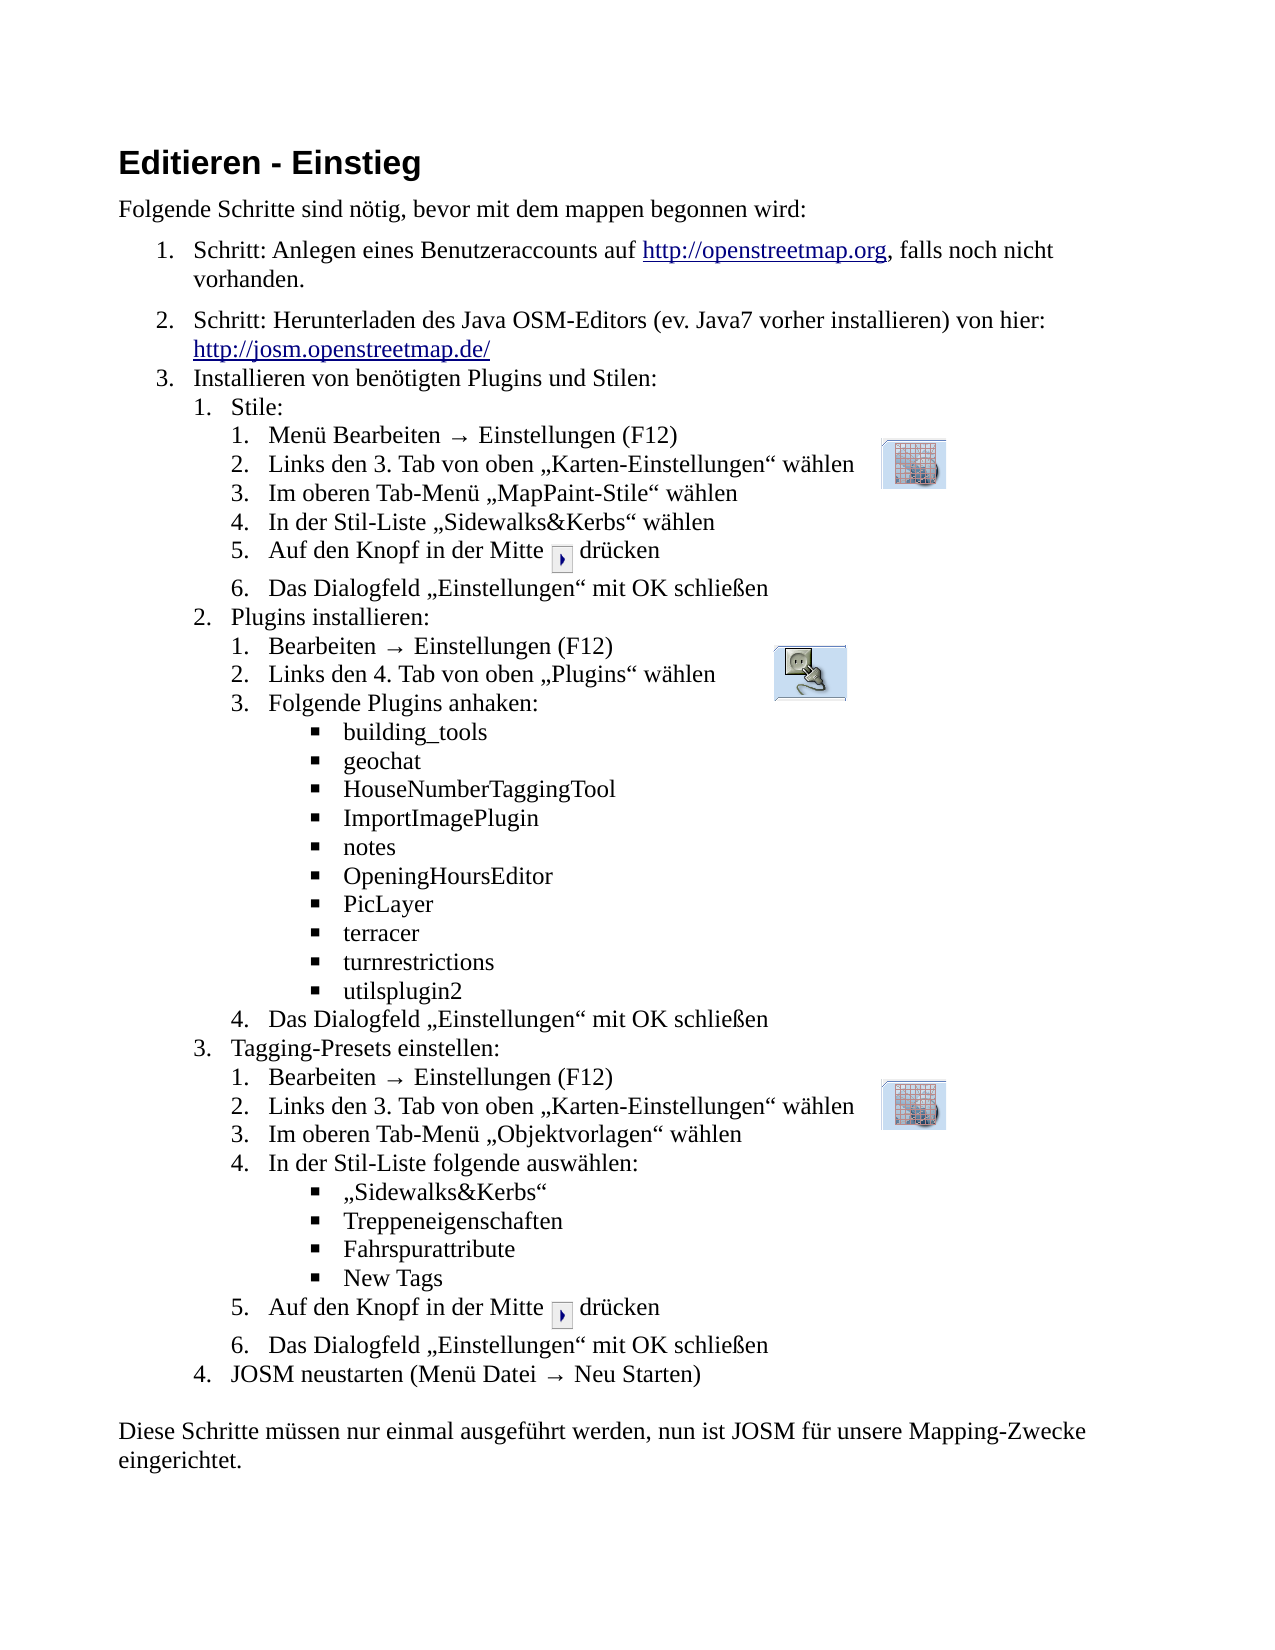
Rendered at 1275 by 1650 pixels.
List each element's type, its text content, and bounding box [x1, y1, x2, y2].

list geochat [306, 746, 1157, 774]
list [947, 449, 1157, 478]
text Folgende Schritte sind nötig, bevor mit dem mappen begonnen wird: [118, 194, 1157, 223]
list „Sidewalks&Kerbs“ [306, 1177, 1157, 1206]
list PicLayer [306, 889, 1157, 918]
list Plugins installieren: [193, 602, 1157, 631]
text Diese Schritte müssen nur einmal ausgeführt werden, nun ist JOSM für unsere Mapping-Zwecke eingerichtet. [118, 1416, 1157, 1474]
list Im oberen Tab-Menü „Objektvorlagen“ wählen [231, 1119, 1157, 1148]
list Auf den Knopf in der Mitte drücken [231, 1292, 1157, 1330]
list In der Stil-Liste folgende auswählen: [231, 1148, 1157, 1177]
list New Tags [306, 1263, 1157, 1292]
list [947, 1091, 1157, 1119]
list Schritt: Anlegen eines Benutzeraccounts auf http://openstreetmap.org, falls noch nicht vorhanden. [156, 236, 1157, 293]
list Das Dialogfeld „Einstellungen“ mit OK schließen [231, 573, 1157, 602]
list In der Stil-Liste „Sidewalks&Kerbs“ wählen [231, 507, 1157, 536]
list [848, 659, 1157, 688]
list Links den 3. Tab von oben „Karten-Einstellungen“ wählen [231, 1091, 881, 1119]
picture [550, 544, 574, 574]
list Im oberen Tab-Menü „MapPaint-Stile“ wählen [231, 478, 1157, 507]
list Links den 3. Tab von oben „Karten-Einstellungen“ wählen [231, 449, 881, 478]
list ImportImagePlugin [306, 803, 1157, 832]
list Folgende Plugins anhaken: [231, 688, 1157, 717]
picture [773, 645, 848, 701]
list JOSM neustarten (Menü Datei → Neu Starten) [193, 1359, 1157, 1387]
subtitle Editieren - Einstieg [118, 143, 1157, 182]
list Links den 4. Tab von oben „Plugins“ wählen [231, 659, 773, 688]
list Bearbeiten → Einstellungen (F12) [231, 631, 1157, 659]
list Das Dialogfeld „Einstellungen“ mit OK schließen [231, 1004, 1157, 1033]
picture [881, 1079, 947, 1130]
list utilsplugin2 [306, 976, 1157, 1004]
picture [881, 438, 947, 489]
list building_tools [306, 717, 1157, 746]
list Installieren von benötigten Plugins und Stilen: [156, 363, 1157, 392]
list Fahrspurattribute [306, 1234, 1157, 1263]
list Menü Bearbeiten → Einstellungen (F12) [231, 421, 1157, 449]
list notes [306, 832, 1157, 861]
list OpeningHoursEditor [306, 861, 1157, 889]
list Schritt: Herunterladen des Java OSM-Editors (ev. Java7 vorher installieren) von hier: http://josm.openstreetmap.de/ [156, 306, 1157, 363]
list Tagging-Presets einstellen: [193, 1033, 1157, 1062]
list terracer [306, 918, 1157, 947]
list HouseNumberTaggingTool [306, 774, 1157, 803]
list Das Dialogfeld „Einstellungen“ mit OK schließen [231, 1330, 1157, 1359]
picture [550, 1301, 574, 1330]
list Auf den Knopf in der Mitte drücken [231, 536, 1157, 573]
list Bearbeiten → Einstellungen (F12) [231, 1062, 1157, 1091]
list Stile: [193, 392, 1157, 421]
list Treppeneigenschaften [306, 1206, 1157, 1234]
list turnrestrictions [306, 947, 1157, 976]
